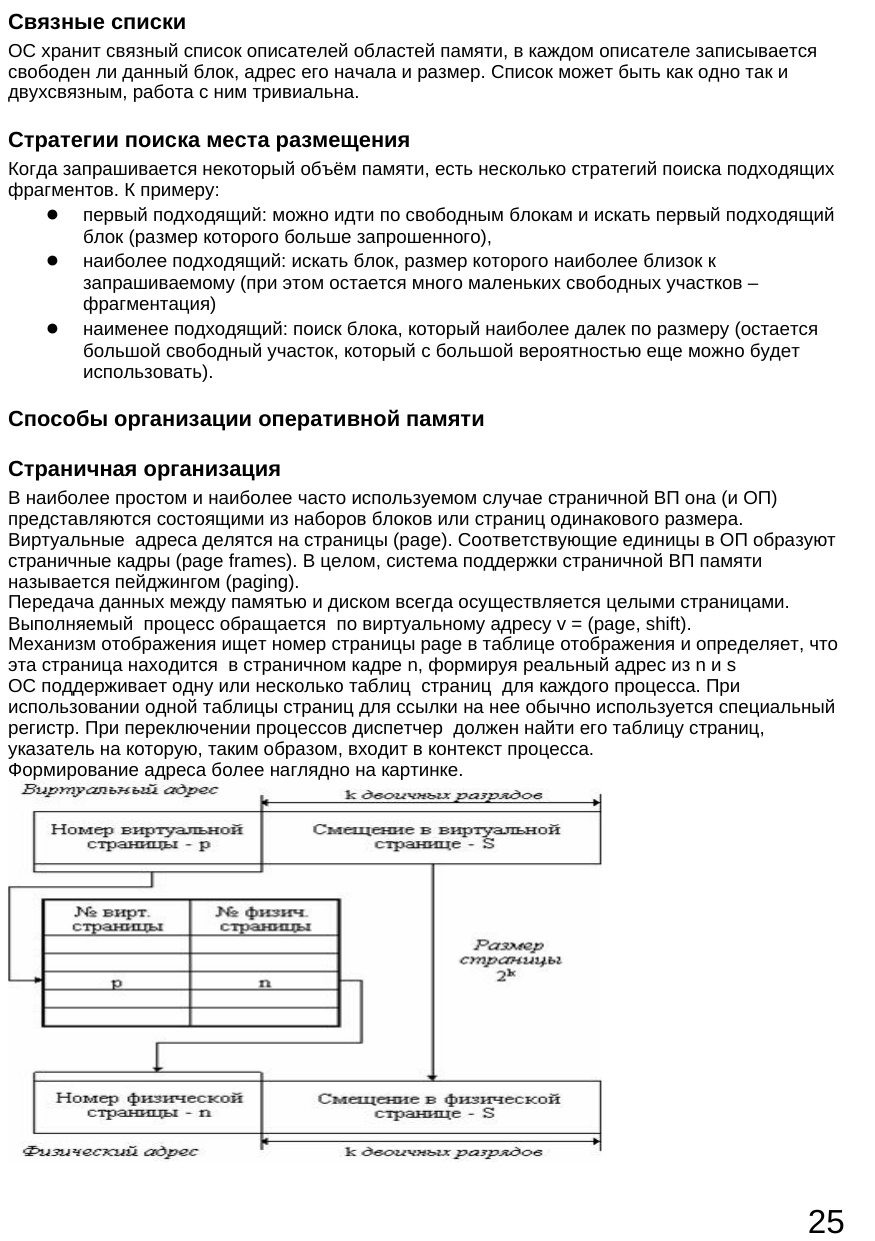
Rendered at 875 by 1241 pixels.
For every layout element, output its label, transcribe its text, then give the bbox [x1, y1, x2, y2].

text Формирование адреса более наглядно на картинке. [8, 759, 861, 780]
text Когда запрашивается некоторый объём памяти, есть несколько стратегий поиска подходящих фрагментов. К примеру: [8, 159, 861, 201]
subtitle Способы организации оперативной памяти [8, 407, 861, 432]
list наиболее подходящий: искать блок, размер которого наиболее близок к запрашиваемому (при этом остается много маленьких свободных участков – фрагментация) [45, 247, 861, 314]
subtitle Стратегии поиска места размещения [8, 128, 861, 152]
list первый подходящий: можно идти по свободным блокам и искать первый подходящий блок (размер которого больше запрошенного), [45, 201, 861, 247]
text Передача данных между памятью и диском всегда осуществляется целыми страницами. [8, 592, 861, 613]
text ОС хранит связный список описателей областей памяти, в каждом описателе записывается свободен ли данный блок, адрес его начала и размер. Список может быть как одно так и двухсвязным, работа с ним тривиальна. [8, 40, 861, 103]
text Выполняемый процесс обращается по виртуальному адресу v = (page, shift). [8, 613, 861, 634]
list наименее подходящий: поиск блока, который наиболее далек по размеру (остается большой свободный участок, который с большой вероятностью еще можно будет использовать). [45, 314, 861, 382]
subtitle Страничная организация [8, 457, 861, 481]
text В наиболее простом и наиболее часто используемом случае страничной ВП она (и ОП) представляются состоящими из наборов блоков или страниц одинакового размера. Виртуальные адреса делятся на страницы (page). Соответствующие единицы в ОП образуют страничные кадры (page frames). В целом, система поддержки страничной ВП памяти называется пейджингом (paging). [8, 487, 861, 592]
text Механизм отображения ищет номер страницы page в таблице отображения и определяет, что эта страница находится в страничном кадре n, формируя реальный адрес из n и s [8, 634, 861, 676]
text ОС поддерживает одну или несколько таблиц страниц для каждого процесса. При использовании одной таблицы страниц для ссылки на нее обычно используется специальный регистр. При переключении процессов диспетчер должен найти его таблицу страниц, указатель на которую, таким образом, входит в контекст процесса. [8, 676, 861, 759]
picture [7, 780, 602, 1162]
subtitle Связные списки [8, 9, 861, 34]
